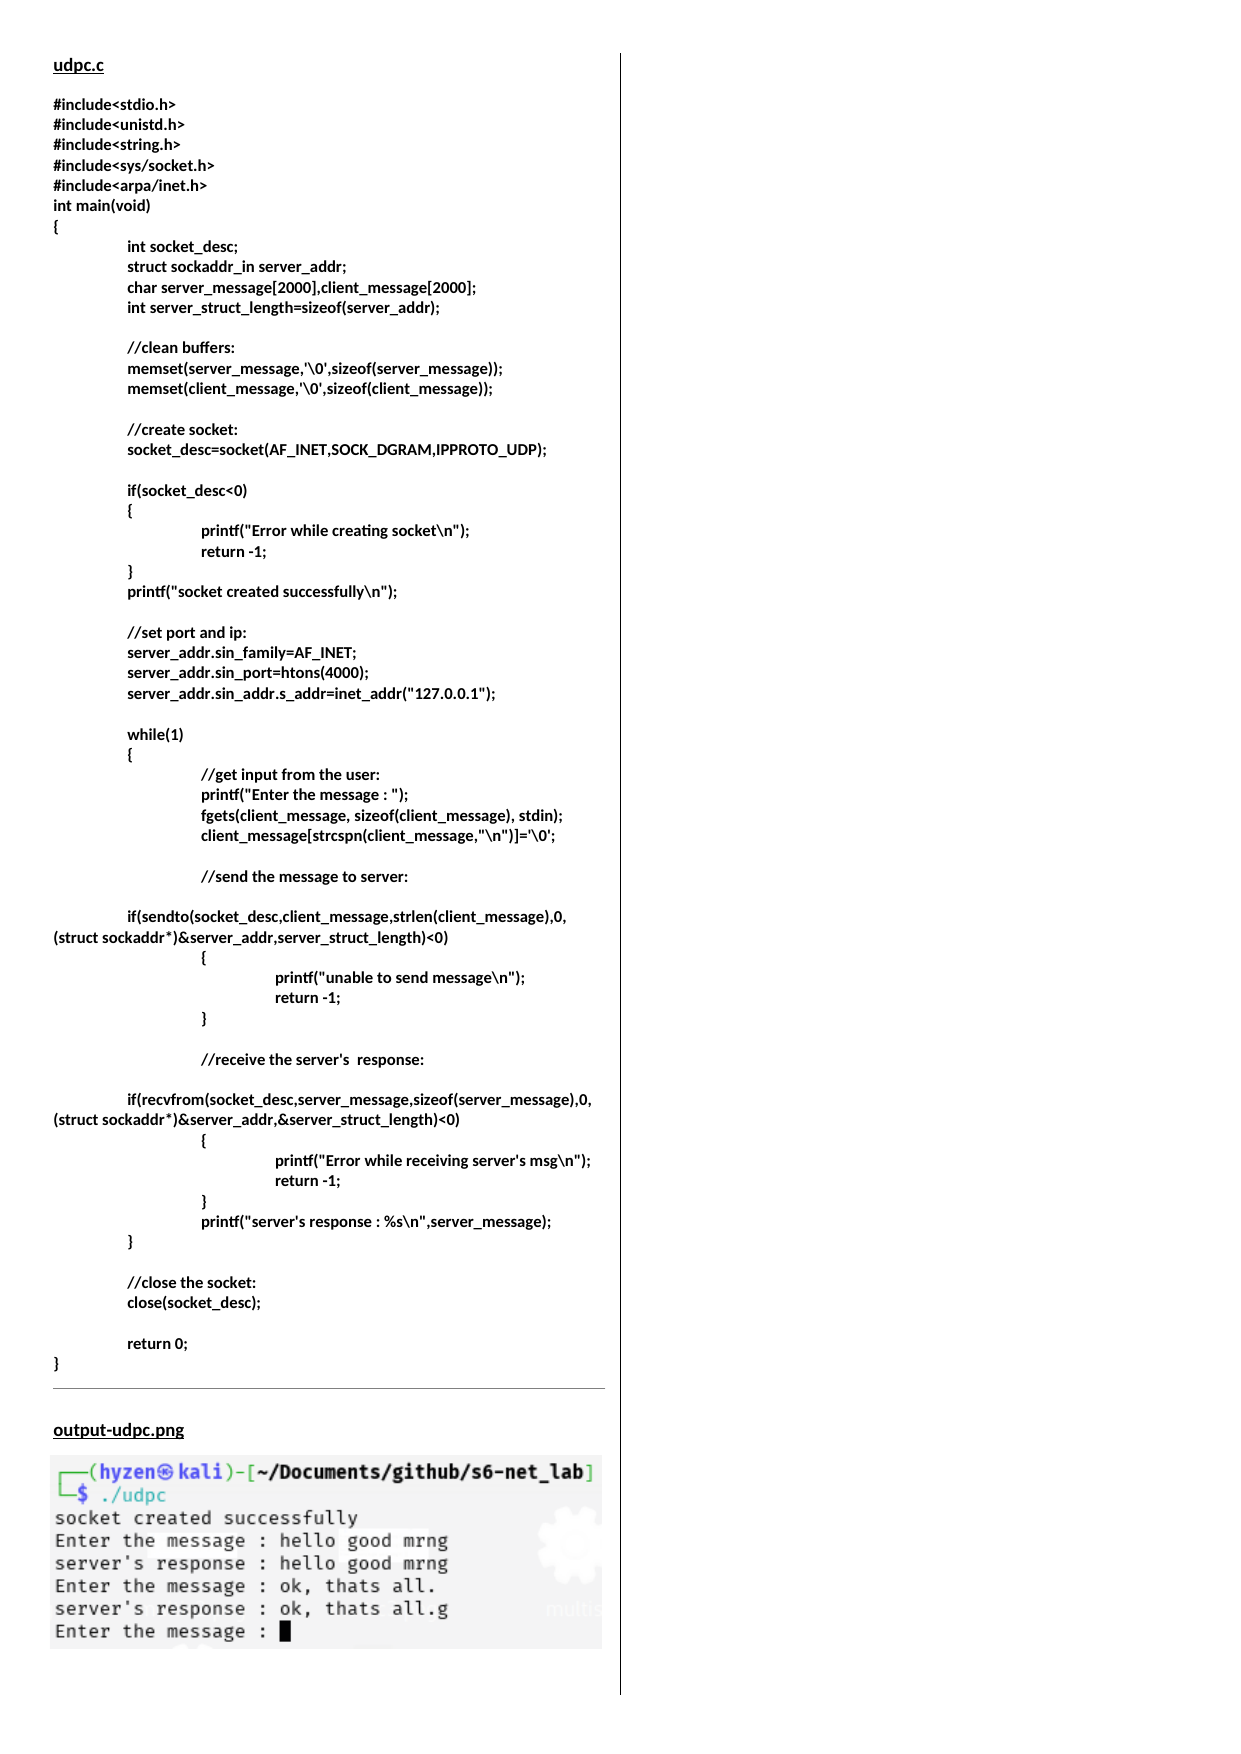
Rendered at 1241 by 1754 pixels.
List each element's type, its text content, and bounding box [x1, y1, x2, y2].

text } [53, 1008, 605, 1028]
text printf("Error while receiving server's msg\n"); [53, 1150, 605, 1171]
text close(socket_desc); [53, 1292, 605, 1313]
text if(sendto(socket_desc,client_message,strlen(client_message),0,(struct sockaddr*)&server_addr,server_struct_length)<0) [53, 886, 605, 947]
text client_message[strcspn(client_message,"\n")]='\0'; [53, 825, 605, 846]
text { [53, 500, 605, 521]
text memset(server_message,'\0',sizeof(server_message)); [53, 358, 605, 378]
text socket_desc=socket(AF_INET,SOCK_DGRAM,IPPROTO_UDP); [53, 439, 605, 460]
text #include<string.h> [53, 135, 605, 155]
text } [53, 1191, 605, 1211]
text printf("Error while creating socket\n"); [53, 521, 605, 541]
text printf("unable to send message\n"); [53, 967, 605, 988]
text { [53, 1130, 605, 1150]
text char server_message[2000],client_message[2000]; [53, 277, 605, 297]
text printf("server's response : %s\n",server_message); [53, 1211, 605, 1232]
text { [53, 744, 605, 764]
text memset(client_message,'\0',sizeof(client_message)); [53, 378, 605, 399]
text printf("Enter the message : "); [53, 785, 605, 805]
text //receive the server's response: [53, 1049, 605, 1069]
text } [53, 1353, 605, 1374]
text udpc.c [53, 53, 605, 76]
text if(socket_desc<0) [53, 480, 605, 500]
text int main(void) [53, 196, 605, 216]
text //get input from the user: [53, 764, 605, 785]
text //set port and ip: [53, 622, 605, 642]
text return -1; [53, 1171, 605, 1191]
text struct sockaddr_in server_addr; [53, 257, 605, 277]
text output-udpc.png [53, 1418, 605, 1441]
text int server_struct_length=sizeof(server_addr); [53, 297, 605, 317]
text printf("socket created successfully\n"); [53, 582, 605, 602]
text int socket_desc; [53, 236, 605, 257]
text server_addr.sin_family=AF_INET; [53, 642, 605, 663]
text server_addr.sin_addr.s_addr=inet_addr("127.0.0.1"); [53, 683, 605, 703]
text #include<stdio.h> [53, 94, 605, 114]
text if(recvfrom(socket_desc,server_message,sizeof(server_message),0,(struct sockaddr*)&server_addr,&server_struct_length)<0) [53, 1069, 605, 1130]
text } [53, 561, 605, 582]
text //send the message to server: [53, 866, 605, 886]
text return 0; [53, 1333, 605, 1353]
text server_addr.sin_port=htons(4000); [53, 663, 605, 683]
text #include<arpa/inet.h> [53, 175, 605, 196]
text } [53, 1232, 605, 1252]
text //create socket: [53, 419, 605, 439]
picture [49, 1455, 602, 1649]
text while(1) [53, 724, 605, 744]
text { [53, 947, 605, 967]
text #include<sys/socket.h> [53, 155, 605, 175]
text fgets(client_message, sizeof(client_message), stdin); [53, 805, 605, 825]
text return -1; [53, 541, 605, 561]
text { [53, 216, 605, 236]
text #include<unistd.h> [53, 114, 605, 135]
text //close the socket: [53, 1272, 605, 1292]
text return -1; [53, 988, 605, 1008]
text //clean buffers: [53, 338, 605, 358]
